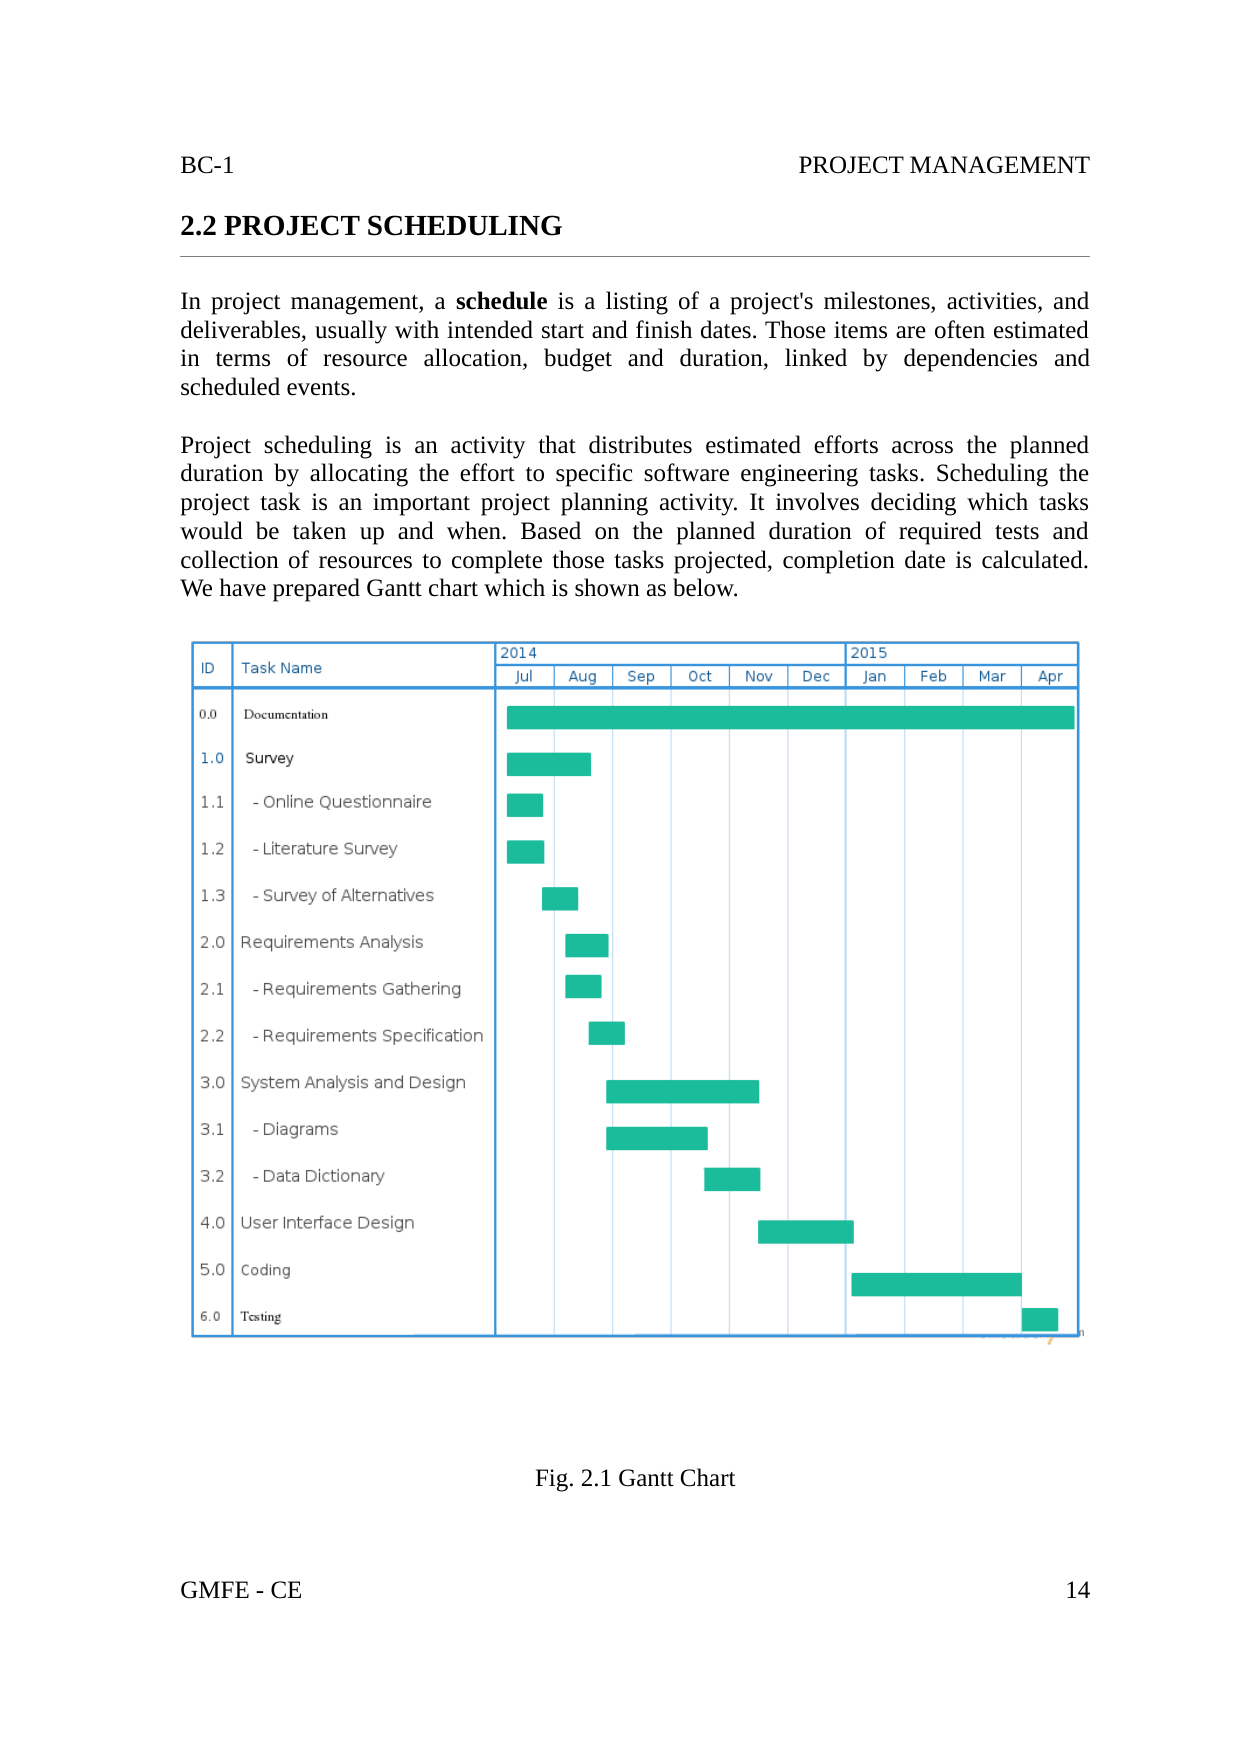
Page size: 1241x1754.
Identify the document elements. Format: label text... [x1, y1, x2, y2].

picture [180, 631, 1091, 1349]
text Project scheduling is an activity that distributes estimated efforts across the planned duration by allocating the effort to specific software engineering tasks. Scheduling the project task is an important project planning activity. It involves deciding which tasks would be taken up and when. Based on the planned duration of required tests and collection of resources to complete those tasks projected, completion date is calculated. We have prepared Gantt chart which is shown as below. [180, 430, 1090, 602]
text 2.2 PROJECT SCHEDULING [180, 208, 1090, 242]
text In project management, a schedule is a listing of a project's milestones, activities, and deliverables, usually with intended start and finish dates. Those items are often estimated in terms of resource allocation, budget and duration, linked by dependencies and scheduled events. [180, 286, 1090, 401]
text Fig. 2.1 Gantt Chart [180, 1463, 1090, 1492]
